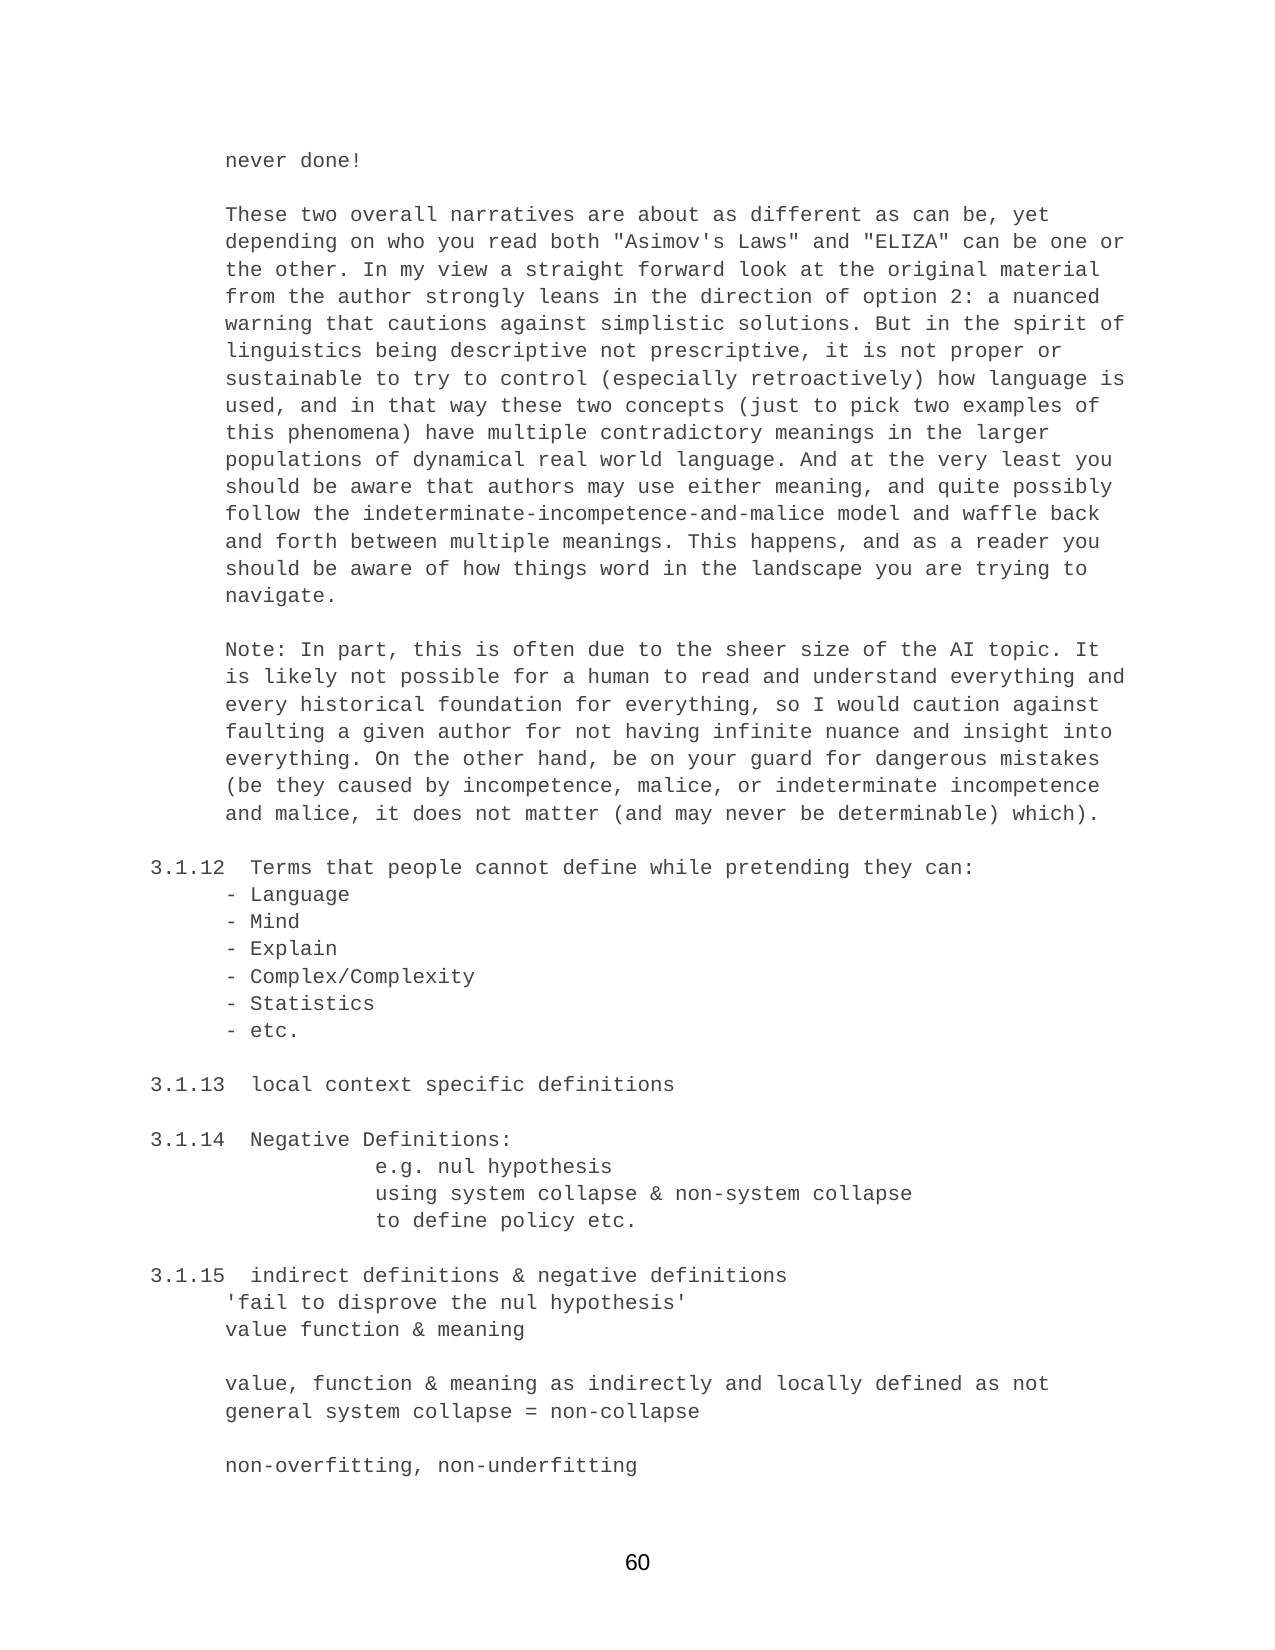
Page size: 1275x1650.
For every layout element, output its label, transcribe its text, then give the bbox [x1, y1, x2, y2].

text - Explain [225, 938, 1125, 962]
text 3.1.12 Terms that people cannot define while pretending they can: [150, 857, 1125, 881]
text 3.1.13 local context specific definitions [150, 1074, 1125, 1098]
text non-overfitting, non-underfitting [150, 1455, 1125, 1479]
text - Mind [225, 911, 1125, 935]
text never done! [225, 150, 1125, 174]
text using system collapse & non-system collapse [300, 1183, 1125, 1207]
text - Statistics [225, 993, 1125, 1016]
text value, function & meaning as indirectly and locally defined as not general system collapse = non-collapse [225, 1373, 1125, 1424]
text - etc. [225, 1020, 1125, 1044]
text 3.1.15 indirect definitions & negative definitions [150, 1265, 1125, 1288]
text - Language [225, 884, 1125, 908]
text Note: In part, this is often due to the sheer size of the AI topic. It is likely not possible for a human to read and understand everything and every historical foundation for everything, so I would caution against faulting a given author for not having infinite nuance and insight into everything. On the other hand, be on your guard for dangerous mistakes (be they caused by incompetence, malice, or indeterminate incompetence and malice, it does not matter (and may never be determinable) which). [225, 639, 1125, 826]
text e.g. nul hypothesis [300, 1156, 1125, 1179]
text These two overall narratives are about as different as can be, yet depending on who you read both "Asimov's Laws" and "ELIZA" can be one or the other. In my view a straight forward look at the original material from the author strongly leans in the direction of option 2: a nuanced warning that cautions against simplistic solutions. But in the spirit of linguistics being descriptive not prescriptive, it is not proper or sustainable to try to control (especially retroactively) how language is used, and in that way these two concepts (just to pick two examples of this phenomena) have multiple contradictory meanings in the larger populations of dynamical real world language. And at the very least you should be aware that authors may use either meaning, and quite possibly follow the indeterminate-incompetence-and-malice model and waffle back and forth between multiple meanings. This happens, and as a reader you should be aware of how things word in the landscape you are trying to navigate. [225, 204, 1125, 609]
text value function & meaning [225, 1319, 1125, 1343]
text 'fail to disprove the nul hypothesis' [225, 1292, 1125, 1316]
text - Complex/Complexity [225, 966, 1125, 989]
text to define policy etc. [300, 1210, 1125, 1234]
text 3.1.14 Negative Definitions: [150, 1129, 1125, 1152]
